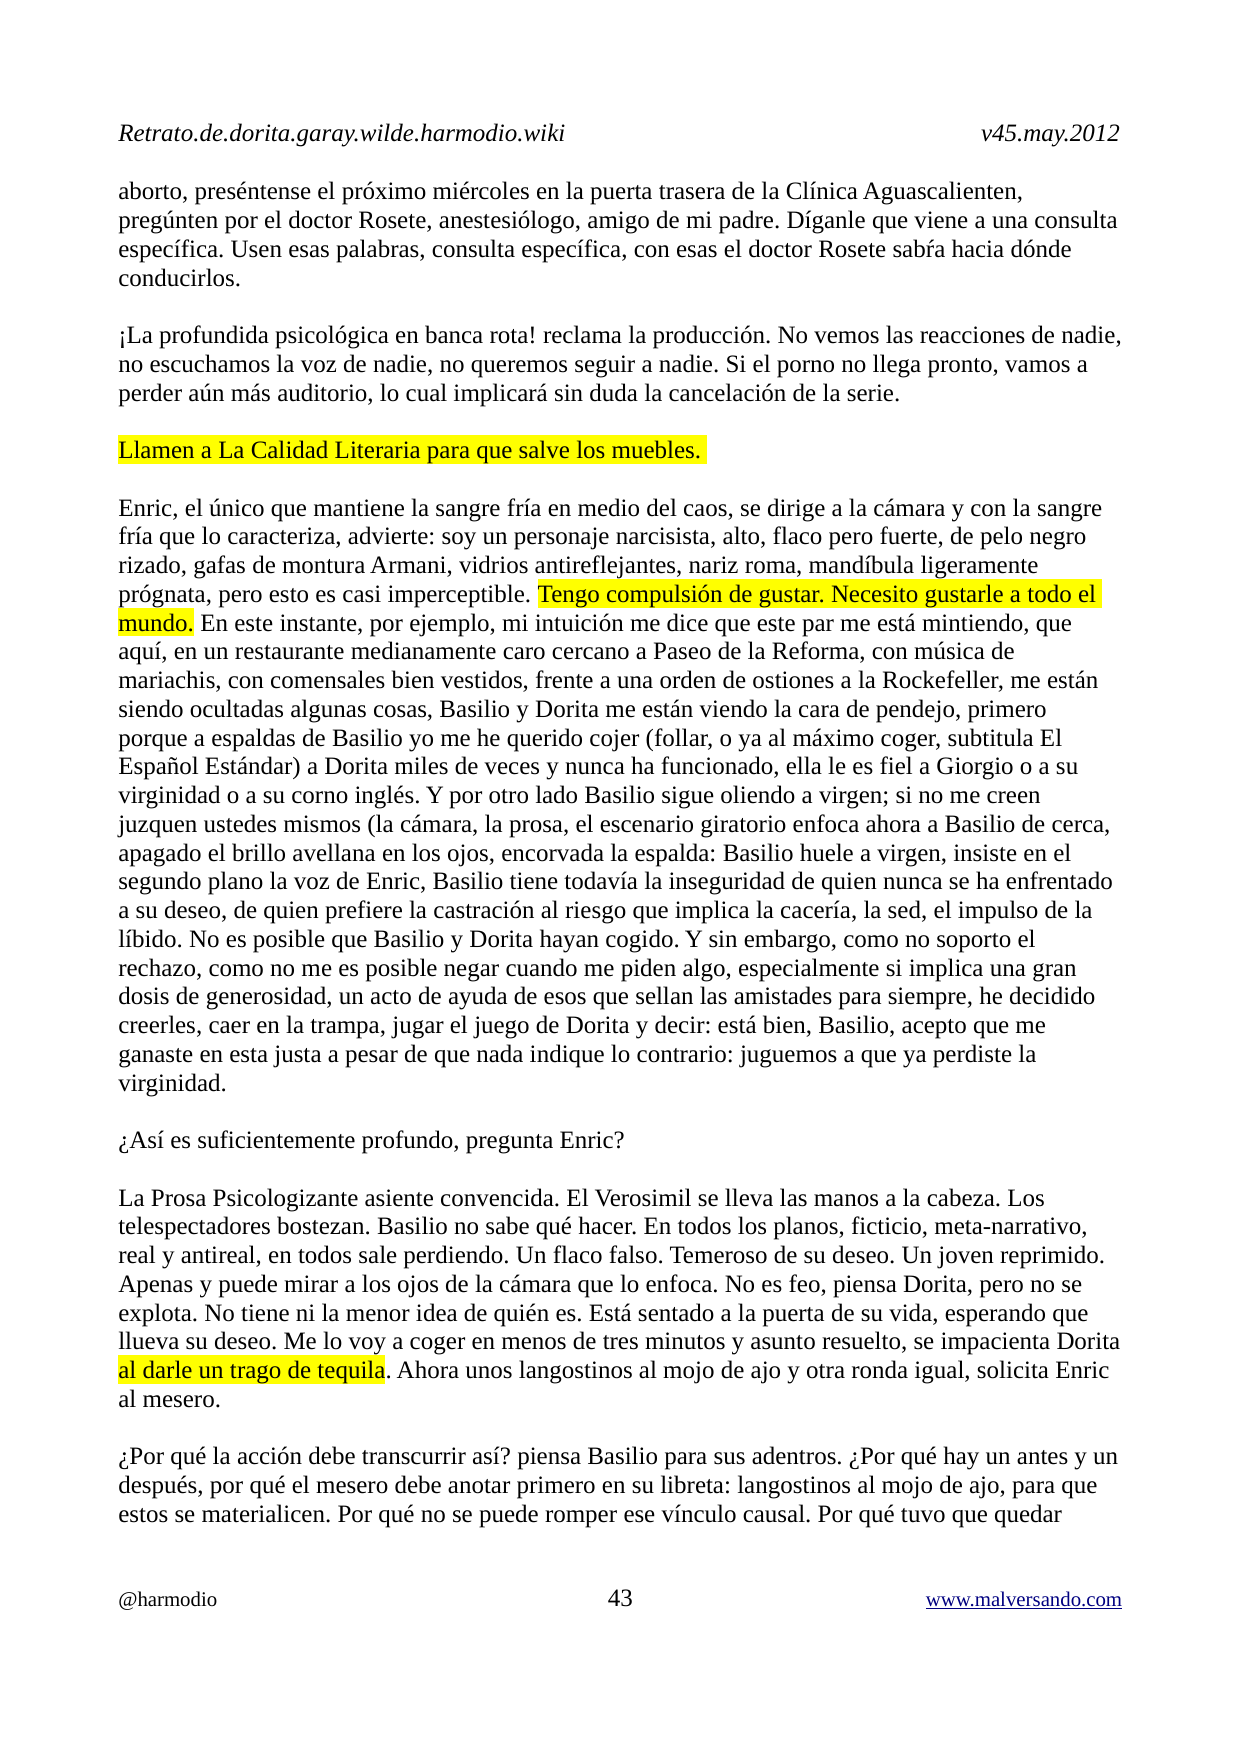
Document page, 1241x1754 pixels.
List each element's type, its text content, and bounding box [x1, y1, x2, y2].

text aborto, preséntense el próximo miércoles en la puerta trasera de la Clínica Aguascalienten, pregúnten por el doctor Rosete, anestesiólogo, amigo de mi padre. Díganle que viene a una consulta específica. Usen esas palabras, consulta específica, con esas el doctor Rosete sabŕa hacia dónde conducirlos. [118, 176, 1122, 291]
text ¡La profundida psicológica en banca rota! reclama la producción. No vemos las reacciones de nadie, no escuchamos la voz de nadie, no queremos seguir a nadie. Si el porno no llega pronto, vamos a perder aún más auditorio, lo cual implicará sin duda la cancelación de la serie. [118, 320, 1122, 406]
text ¿Por qué la acción debe transcurrir así? piensa Basilio para sus adentros. ¿Por qué hay un antes y un después, por qué el mesero debe anotar primero en su libreta: langostinos al mojo de ajo, para que estos se materialicen. Por qué no se puede romper ese vínculo causal. Por qué tuvo que quedar [118, 1441, 1122, 1528]
text La Prosa Psicologizante asiente convencida. El Verosimil se lleva las manos a la cabeza. Los telespectadores bostezan. Basilio no sabe qué hacer. En todos los planos, ficticio, meta-narrativo, real y antireal, en todos sale perdiendo. Un flaco falso. Temeroso de su deseo. Un joven reprimido. Apenas y puede mirar a los ojos de la cámara que lo enfoca. No es feo, piensa Dorita, pero no se explota. No tiene ni la menor idea de quién es. Está sentado a la puerta de su vida, esperando que llueva su deseo. Me lo voy a coger en menos de tres minutos y asunto resuelto, se impacienta Dorita al darle un trago de tequila. Ahora unos langostinos al mojo de ajo y otra ronda igual, solicita Enric al mesero. [118, 1183, 1122, 1413]
text Llamen a La Calidad Literaria para que salve los muebles. [118, 435, 1122, 464]
text ¿Así es suficientemente profundo, pregunta Enric? [118, 1125, 1122, 1154]
text Enric, el único que mantiene la sangre fría en medio del caos, se dirige a la cámara y con la sangre fría que lo caracteriza, advierte: soy un personaje narcisista, alto, flaco pero fuerte, de pelo negro rizado, gafas de montura Armani, vidrios antireflejantes, nariz roma, mandíbula ligeramente prógnata, pero esto es casi imperceptible. Tengo compulsión de gustar. Necesito gustarle a todo el mundo. En este instante, por ejemplo, mi intuición me dice que este par me está mintiendo, que aquí, en un restaurante medianamente caro cercano a Paseo de la Reforma, con música de mariachis, con comensales bien vestidos, frente a una orden de ostiones a la Rockefeller, me están siendo ocultadas algunas cosas, Basilio y Dorita me están viendo la cara de pendejo, primero porque a espaldas de Basilio yo me he querido cojer (follar, o ya al máximo coger, subtitula El Español Estándar) a Dorita miles de veces y nunca ha funcionado, ella le es fiel a Giorgio o a su virginidad o a su corno inglés. Y por otro lado Basilio sigue oliendo a virgen; si no me creen juzquen ustedes mismos (la cámara, la prosa, el escenario giratorio enfoca ahora a Basilio de cerca, apagado el brillo avellana en los ojos, encorvada la espalda: Basilio huele a virgen, insiste en el segundo plano la voz de Enric, Basilio tiene todavía la inseguridad de quien nunca se ha enfrentado a su deseo, de quien prefiere la castración al riesgo que implica la cacería, la sed, el impulso de la líbido. No es posible que Basilio y Dorita hayan cogido. Y sin embargo, como no soporto el rechazo, como no me es posible negar cuando me piden algo, especialmente si implica una gran dosis de generosidad, un acto de ayuda de esos que sellan las amistades para siempre, he decidido creerles, caer en la trampa, jugar el juego de Dorita y decir: está bien, Basilio, acepto que me ganaste en esta justa a pesar de que nada indique lo contrario: juguemos a que ya perdiste la virginidad. [118, 493, 1122, 1096]
